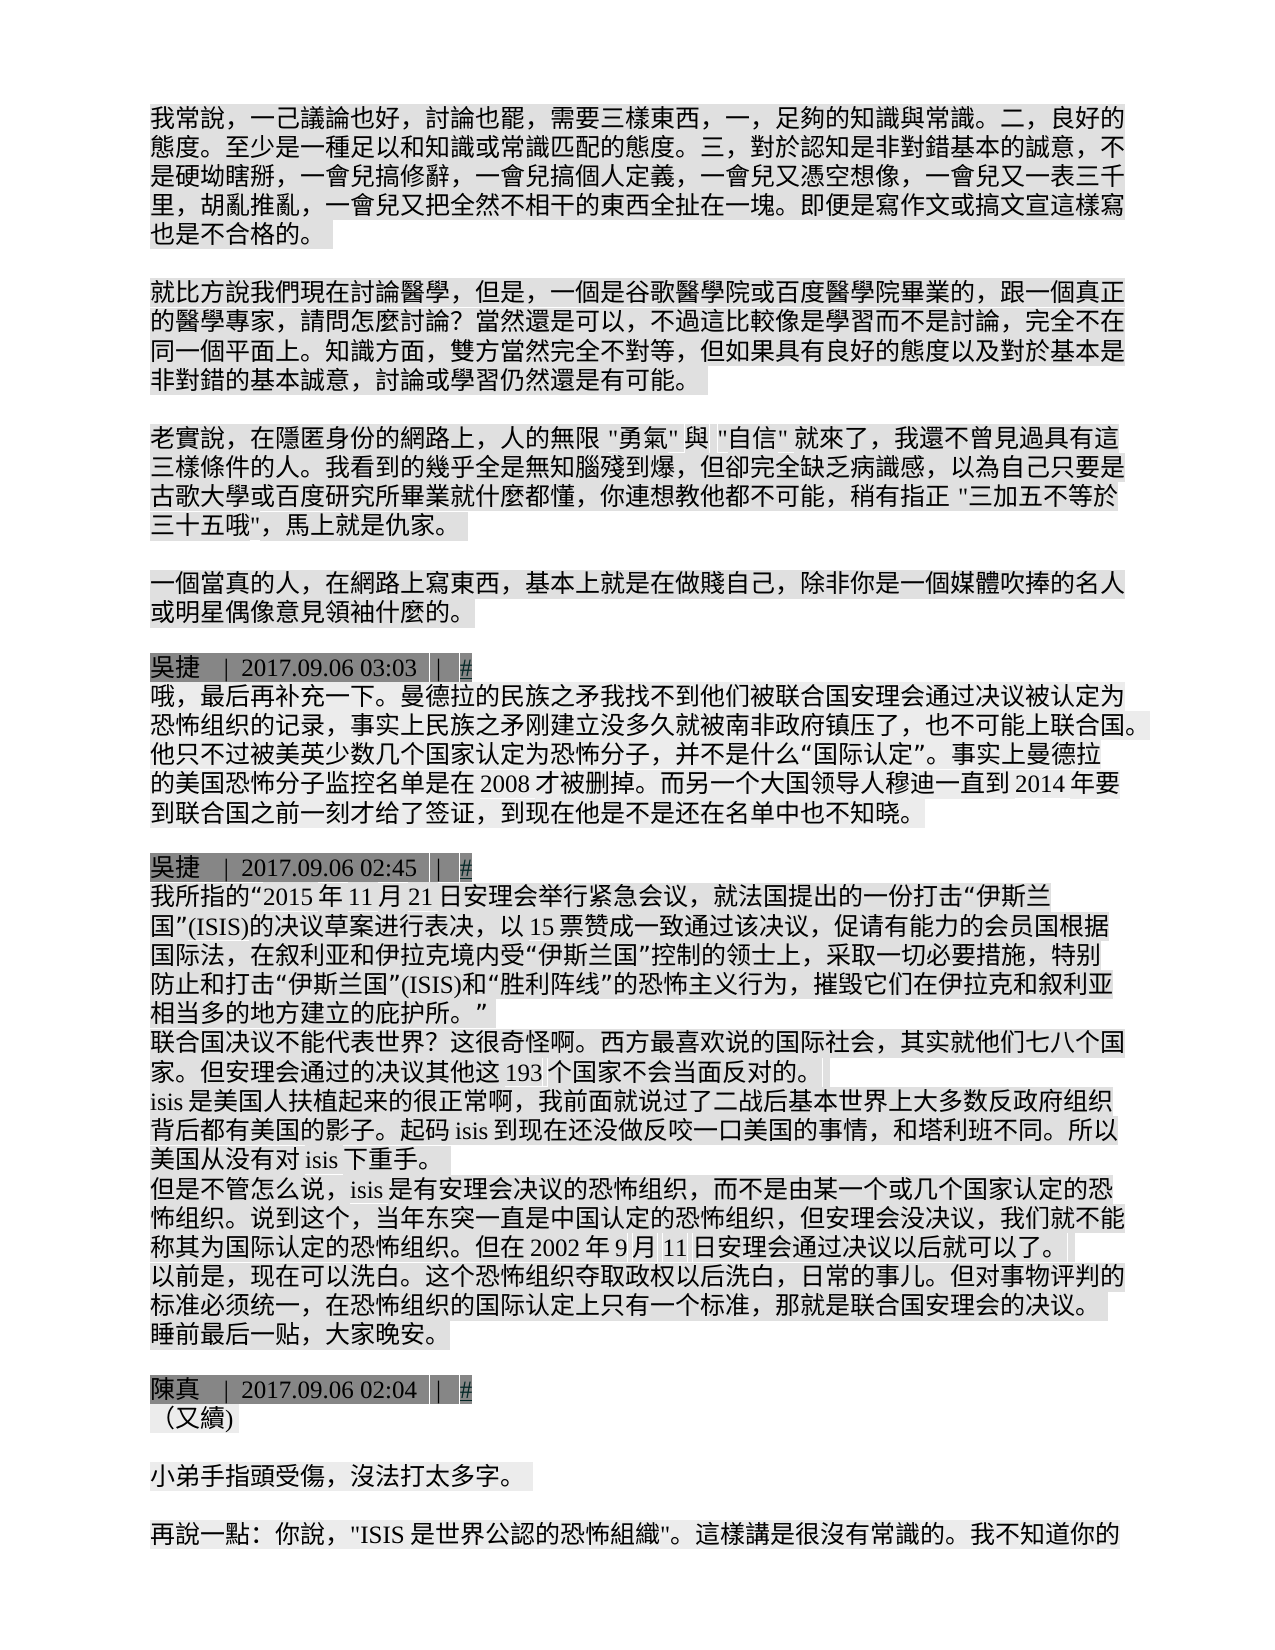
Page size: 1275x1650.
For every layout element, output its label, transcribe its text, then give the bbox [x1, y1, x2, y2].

text 吳捷 | 2017.09.06 03:03 | # [150, 653, 1125, 682]
text 我所指的“2015年11月21日安理会举行紧急会议，就法国提出的一份打击“伊斯兰国”(ISIS)的决议草案进行表决，以15票赞成一致通过该决议，促请有能力的会员国根据国际法，在叙利亚和伊拉克境内受“伊斯兰国”控制的领士上，采取一切必要措施，特别防止和打击“伊斯兰国”(ISIS)和“胜利阵线”的恐怖主义行为，摧毁它们在伊拉克和叙利亚相当多的地方建立的庇护所。” 联合国决议不能代表世界？这很奇怪啊。西方最喜欢说的国际社会，其实就他们七八个国家。但安理会通过的决议其他这193个国家不会当面反对的。 isis是美国人扶植起来的很正常啊，我前面就说过了二战后基本世界上大多数反政府组织背后都有美国的影子。起码isis到现在还没做反咬一口美国的事情，和塔利班不同。所以美国从没有对isis下重手。 但是不管怎么说，isis是有安理会决议的恐怖组织，而不是由某一个或几个国家认定的恐怖组织。说到这个，当年东突一直是中国认定的恐怖组织，但安理会没决议，我们就不能称其为国际认定的恐怖组织。但在2002年9月11日安理会通过决议以后就可以了。 以前是，现在可以洗白。这个恐怖组织夺取政权以后洗白，日常的事儿。但对事物评判的标准必须统一，在恐怖组织的国际认定上只有一个标准，那就是联合国安理会的决议。 睡前最后一贴，大家晚安。 [150, 882, 1125, 1350]
text 陳真 | 2017.09.06 02:04 | # [150, 1375, 1125, 1404]
text 吳捷 | 2017.09.06 02:45 | # [150, 853, 1125, 882]
text （又續) 小弟手指頭受傷，沒法打太多字。 再說一點：你說，"ISIS是世界公認的恐怖組織"。這樣講是很沒有常識的。我不知道你的 "世界" 包不包括廣大的回教世界，包不包括一些阿拉伯國家，甚至連包不包括美國其實都大有問題；ISIS在美國不知有意或無意的培植下壯大，經過這麼多年了，我到現在都還沒法參透美國和ISIS為何始終維持亦敵亦友的複雜關係。直到川普上台，美國對ISIS採取為 "敵" 的成份似乎才增加了一些。 簡單說，所謂"ISIS是世界公認的恐怖組織"這恰恰是主流媒體所營造的一種表面印象，當然不是事實。 你知不知道，曼德拉也曾經是所謂 “世界公認”的第一恐怖大魔頭，他的ANC (非洲民族議會)則是 “世界公認” 的恐怖組織。你不覺得這樣理解世界理解國際關係有點好笑嗎？ 我認為，對那些自己僅僅一知半解或甚至一無所知的人事物，最好的態度就是保持沉默；而不是凡事想當然耳，講一些荒腔走板、極其粗糙或違反基本事實的言論。台灣電視上每天一大堆這類名嘴式、信口開河的言論。 一種粗糙反智乃至腦殘的言論，並不會也不該因為它的立場正確或而獲得人們的敬重。同理，反之亦然。一個立場或許不正確的言論，它的思維品質卻有可能十分良好而值得參考。巴勒網並不是一個鼓吹特定立場的地方。重要的不是答案，而是演算。重要的不是立場，而是如何看待人事物的眼光。 [150, 1404, 1125, 1549]
text 依你所言，所以，你的所謂"全世界公認" 等於 "聯合國認定"，而英美等西方國家的認定只是 "少數" 國家，不算數？你不知道聯合國，特別是過去的聯合國，是誰在一手操盤嗎？依你所言，在1971年之前，貴國 (中華人民共和國)是 "全世界公認" 根本不存在的國家？ 現在是名嘴時間嗎？有人這樣理解國際問題的嗎？這樣的一種理解問題的品質，像話嗎？ 我常說，一己議論也好，討論也罷，需要三樣東西，一，足夠的知識與常識。二，良好的態度。至少是一種足以和知識或常識匹配的態度。三，對於認知是非對錯基本的誠意，不是硬坳瞎掰，一會兒搞修辭，一會兒搞個人定義，一會兒又憑空想像，一會兒又一表三千里，胡亂推亂，一會兒又把全然不相干的東西全扯在一塊。即便是寫作文或搞文宣這樣寫也是不合格的。 就比方說我們現在討論醫學，但是，一個是谷歌醫學院或百度醫學院畢業的，跟一個真正的醫學專家，請問怎麼討論？當然還是可以，不過這比較像是學習而不是討論，完全不在同一個平面上。知識方面，雙方當然完全不對等，但如果具有良好的態度以及對於基本是非對錯的基本誠意，討論或學習仍然還是有可能。 老實說，在隱匿身份的網路上，人的無限 "勇氣" 與 "自信" 就來了，我還不曾見過具有這三樣條件的人。我看到的幾乎全是無知腦殘到爆，但卻完全缺乏病識感，以為自己只要是古歌大學或百度研究所畢業就什麼都懂，你連想教他都不可能，稍有指正 "三加五不等於三十五哦"，馬上就是仇家。 一個當真的人，在網路上寫東西，基本上就是在做賤自己，除非你是一個媒體吹捧的名人或明星偶像意見領袖什麼的。 [150, 75, 1125, 628]
text 哦，最后再补充一下。曼德拉的民族之矛我找不到他们被联合国安理会通过决议被认定为恐怖组织的记录，事实上民族之矛刚建立没多久就被南非政府镇压了，也不可能上联合国。他只不过被美英少数几个国家认定为恐怖分子，并不是什么“国际认定”。事实上曼德拉的美国恐怖分子监控名单是在2008才被删掉。而另一个大国领导人穆迪一直到2014年要到联合国之前一刻才给了签证，到现在他是不是还在名单中也不知晓。 [150, 682, 1125, 828]
